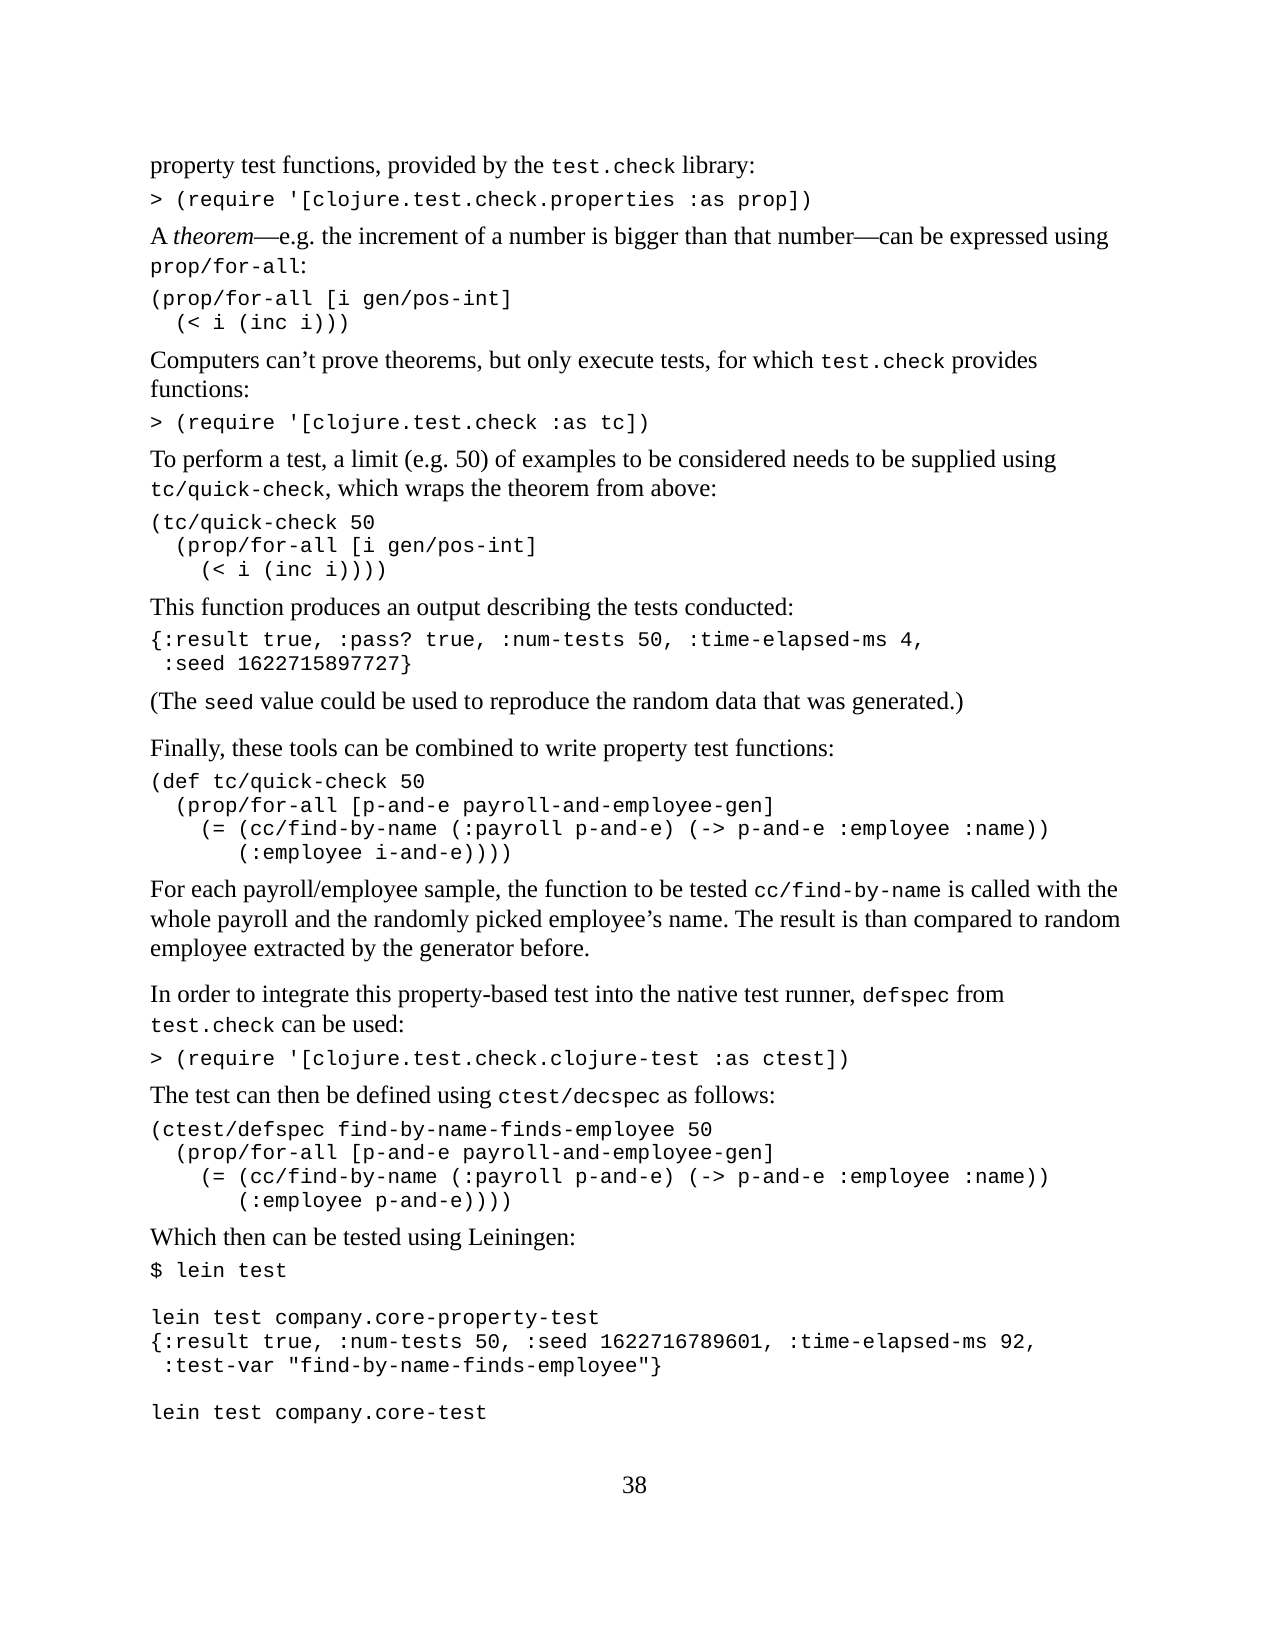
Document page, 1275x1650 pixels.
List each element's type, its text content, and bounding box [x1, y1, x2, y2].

text (The seed value could be used to reproduce the random data that was generated.) [150, 686, 1125, 715]
text > (require '[clojure.test.check.properties :as prop]) [150, 188, 1125, 212]
text {:result true, :pass? true, :num-tests 50, :time-elapsed-ms 4, [150, 629, 1125, 653]
text (prop/for-all [i gen/pos-int] [150, 536, 1125, 559]
text Which then can be tested using Leiningen: [150, 1222, 1125, 1251]
text (prop/for-all [p-and-e payroll-and-employee-gen] [150, 794, 1125, 818]
text :seed 1622715897727} [150, 653, 1125, 677]
text The test can then be defined using ctest/decspec as follows: [150, 1080, 1125, 1110]
text lein test company.core-test [150, 1402, 1125, 1426]
text $ lein test [150, 1260, 1125, 1284]
text For each payroll/employee sample, the function to be tested cc/find-by-name is called with the whole payroll and the randomly picked employee’s name. The result is than compared to random employee extracted by the generator before. [150, 874, 1125, 962]
text (= (cc/find-by-name (:payroll p-and-e) (-> p-and-e :employee :name)) [150, 1166, 1125, 1190]
text {:result true, :num-tests 50, :seed 1622716789601, :time-elapsed-ms 92, [150, 1331, 1125, 1354]
text Computers can’t prove theorems, but only execute tests, for which test.check provides functions: [150, 345, 1125, 403]
text (ctest/defspec find-by-name-finds-employee 50 [150, 1119, 1125, 1142]
text (tc/quick-check 50 [150, 512, 1125, 536]
text (prop/for-all [p-and-e payroll-and-employee-gen] [150, 1142, 1125, 1166]
text (:employee i-and-e)))) [150, 842, 1125, 866]
text (< i (inc i))) [150, 312, 1125, 336]
text :test-var "find-by-name-finds-employee"} [150, 1354, 1125, 1378]
text (< i (inc i)))) [150, 559, 1125, 583]
text (prop/for-all [i gen/pos-int] [150, 288, 1125, 312]
text A theorem—e.g. the increment of a number is bigger than that number—can be expressed using prop/for-all: [150, 221, 1125, 279]
text > (require '[clojure.test.check.clojure-test :as ctest]) [150, 1048, 1125, 1071]
text > (require '[clojure.test.check :as tc]) [150, 412, 1125, 436]
text (= (cc/find-by-name (:payroll p-and-e) (-> p-and-e :employee :name)) [150, 818, 1125, 842]
text Finally, these tools can be combined to write property test functions: [150, 733, 1125, 762]
text property test functions, provided by the test.check library: [150, 150, 1125, 179]
text (def tc/quick-check 50 [150, 771, 1125, 794]
text (:employee p-and-e)))) [150, 1190, 1125, 1213]
text In order to integrate this property-based test into the native test runner, defspec from test.check can be used: [150, 979, 1125, 1039]
text To perform a test, a limit (e.g. 50) of examples to be considered needs to be supplied using tc/quick-check, which wraps the theorem from above: [150, 444, 1125, 503]
text lein test company.core-property-test [150, 1307, 1125, 1331]
text This function produces an output describing the tests conducted: [150, 592, 1125, 621]
